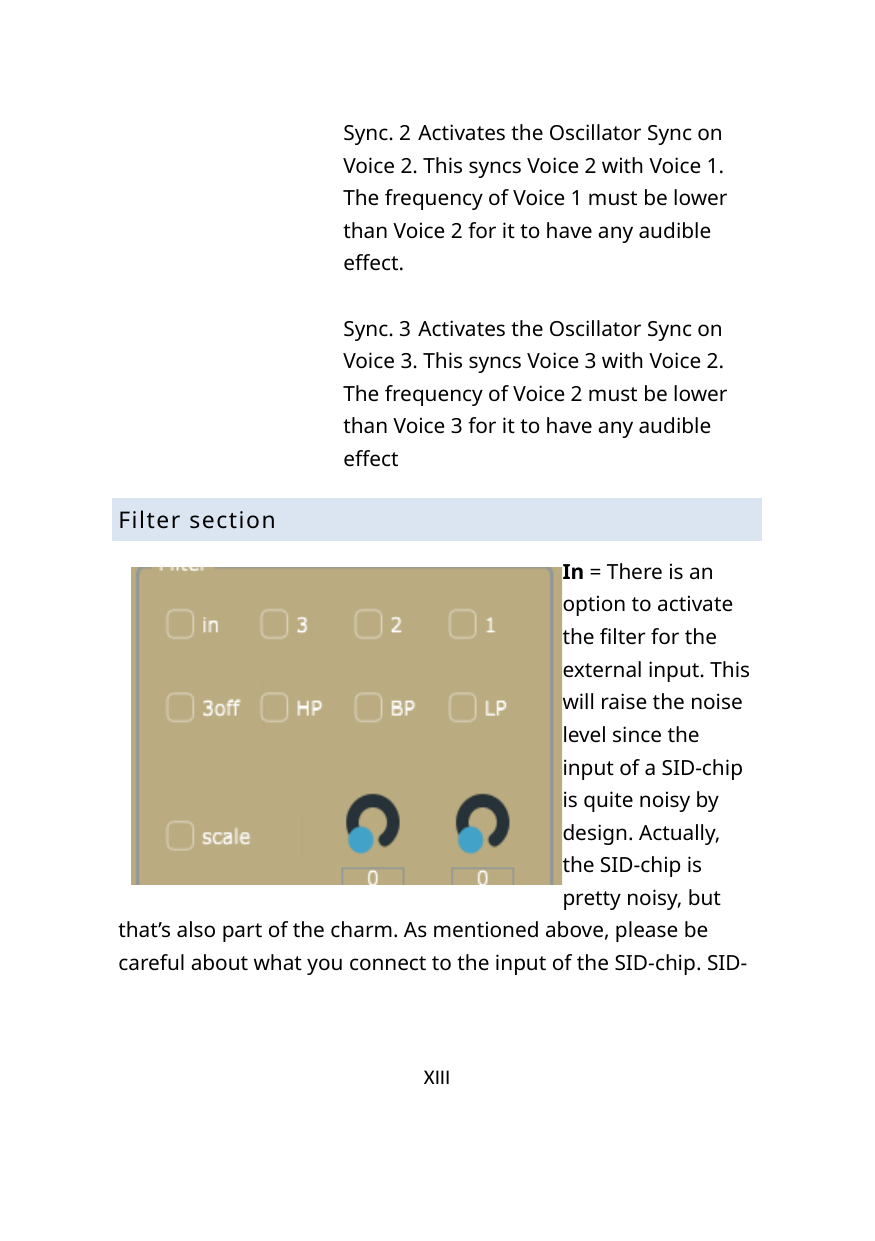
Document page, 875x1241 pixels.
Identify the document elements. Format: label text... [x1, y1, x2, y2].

text Sync. 2 Activates the Oscillator Sync on Voice 2. This syncs Voice 2 with Voice 1. The frequency of Voice 1 must be lower than Voice 2 for it to have any audible effect. [343, 118, 756, 277]
picture [131, 567, 563, 885]
text Sync. 3 Activates the Oscillator Sync on Voice 3. This syncs Voice 3 with Voice 2. The frequency of Voice 2 must be lower than Voice 3 for it to have any audible effect [343, 314, 756, 473]
text In = There is an option to activate the filter for the external input. This will raise the noise level since the input of a SID-chip is quite noisy by design. Actually, the SID-chip is pretty noisy, but that’s also part of the charm. As mentioned above, please be careful about what you connect to the input of the SID-chip. SID- [118, 557, 756, 977]
subtitle Filter section [118, 504, 756, 535]
